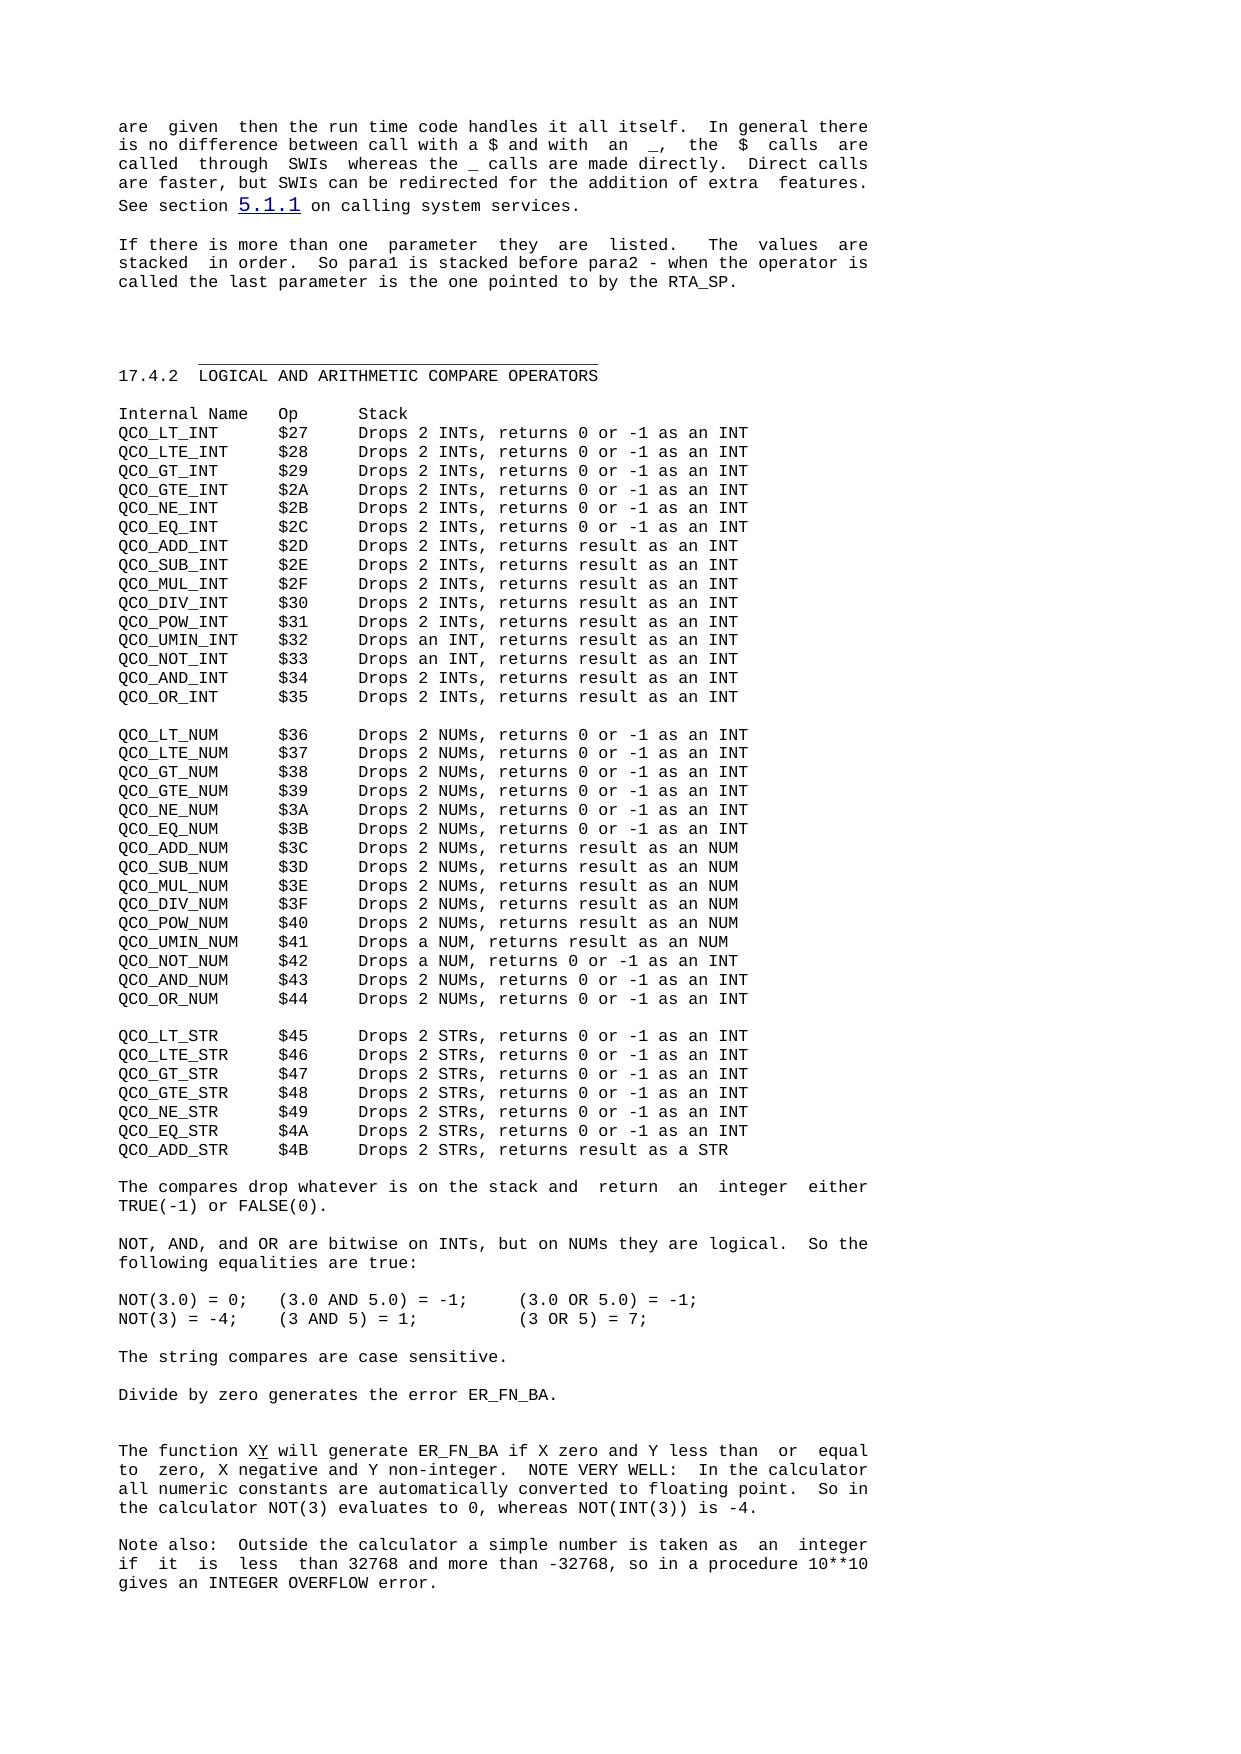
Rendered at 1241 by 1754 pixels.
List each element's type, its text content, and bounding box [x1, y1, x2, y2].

text QCO_POW_INT $31 Drops 2 INTs, returns result as an INT [118, 613, 1122, 632]
text QCO_UMIN_NUM $41 Drops a NUM, returns result as an NUM [118, 934, 1122, 952]
text QCO_NE_STR $49 Drops 2 STRs, returns 0 or -1 as an INT [118, 1103, 1122, 1122]
text if it is less than 32768 and more than -32768, so in a procedure 10**10 [118, 1556, 1122, 1575]
text QCO_NE_NUM $3A Drops 2 NUMs, returns 0 or -1 as an INT [118, 802, 1122, 821]
text QCO_NE_INT $2B Drops 2 INTs, returns 0 or -1 as an INT [118, 500, 1122, 519]
text QCO_AND_INT $34 Drops 2 INTs, returns result as an INT [118, 670, 1122, 688]
text QCO_ADD_INT $2D Drops 2 INTs, returns result as an INT [118, 538, 1122, 557]
text QCO_MUL_NUM $3E Drops 2 NUMs, returns result as an NUM [118, 877, 1122, 896]
text QCO_GTE_STR $48 Drops 2 STRs, returns 0 or -1 as an INT [118, 1084, 1122, 1103]
text QCO_GT_NUM $38 Drops 2 NUMs, returns 0 or -1 as an INT [118, 764, 1122, 783]
text following equalities are true: [118, 1254, 1122, 1273]
text If there is more than one parameter they are listed. The values are [118, 236, 1122, 255]
text QCO_POW_NUM $40 Drops 2 NUMs, returns result as an NUM [118, 915, 1122, 934]
text QCO_EQ_NUM $3B Drops 2 NUMs, returns 0 or -1 as an INT [118, 821, 1122, 839]
text QCO_EQ_INT $2C Drops 2 INTs, returns 0 or -1 as an INT [118, 519, 1122, 538]
text NOT(3.0) = 0; (3.0 AND 5.0) = -1; (3.0 OR 5.0) = -1; [118, 1292, 1122, 1311]
text gives an INTEGER OVERFLOW error. [118, 1575, 1122, 1593]
text See section 5.1.1 on calling system services. [118, 193, 1122, 217]
text to zero, X negative and Y non-integer. NOTE VERY WELL: In the calculator [118, 1462, 1122, 1480]
text all numeric constants are automatically converted to floating point. So in [118, 1480, 1122, 1499]
text QCO_NOT_NUM $42 Drops a NUM, returns 0 or -1 as an INT [118, 952, 1122, 971]
text is no difference between call with a $ and with an _, the $ calls are [118, 137, 1122, 156]
text NOT(3) = -4; (3 AND 5) = 1; (3 OR 5) = 7; [118, 1311, 1122, 1329]
text QCO_EQ_STR $4A Drops 2 STRs, returns 0 or -1 as an INT [118, 1122, 1122, 1141]
text QCO_GT_STR $47 Drops 2 STRs, returns 0 or -1 as an INT [118, 1066, 1122, 1084]
text Divide by zero generates the error ER_FN_BA. [118, 1386, 1122, 1405]
text The string compares are case sensitive. [118, 1348, 1122, 1367]
text the calculator NOT(3) evaluates to 0, whereas NOT(INT(3)) is -4. [118, 1499, 1122, 1518]
text Note also: Outside the calculator a simple number is taken as an integer [118, 1537, 1122, 1556]
text QCO_OR_INT $35 Drops 2 INTs, returns result as an INT [118, 688, 1122, 707]
text called through SWIs whereas the _ calls are made directly. Direct calls [118, 156, 1122, 175]
text QCO_LT_NUM $36 Drops 2 NUMs, returns 0 or -1 as an INT [118, 726, 1122, 745]
text QCO_MUL_INT $2F Drops 2 INTs, returns result as an INT [118, 575, 1122, 594]
text QCO_OR_NUM $44 Drops 2 NUMs, returns 0 or -1 as an INT [118, 990, 1122, 1009]
text QCO_UMIN_INT $32 Drops an INT, returns result as an INT [118, 632, 1122, 651]
text ________________________________________ [118, 349, 1122, 368]
text QCO_DIV_NUM $3F Drops 2 NUMs, returns result as an NUM [118, 896, 1122, 915]
text QCO_SUB_NUM $3D Drops 2 NUMs, returns result as an NUM [118, 858, 1122, 877]
text QCO_LT_INT $27 Drops 2 INTs, returns 0 or -1 as an INT [118, 424, 1122, 443]
text QCO_LTE_STR $46 Drops 2 STRs, returns 0 or -1 as an INT [118, 1047, 1122, 1066]
text QCO_LT_STR $45 Drops 2 STRs, returns 0 or -1 as an INT [118, 1028, 1122, 1047]
text Internal Name Op Stack [118, 406, 1122, 424]
text NOT, AND, and OR are bitwise on INTs, but on NUMs they are logical. So the [118, 1235, 1122, 1254]
text are given then the run time code handles it all itself. In general there [118, 118, 1122, 137]
text are faster, but SWIs can be redirected for the addition of extra features. [118, 175, 1122, 193]
text QCO_LTE_INT $28 Drops 2 INTs, returns 0 or -1 as an INT [118, 443, 1122, 462]
text called the last parameter is the one pointed to by the RTA_SP. [118, 274, 1122, 293]
text QCO_ADD_STR $4B Drops 2 STRs, returns result as a STR [118, 1141, 1122, 1160]
text stacked in order. So para1 is stacked before para2 - when the operator is [118, 255, 1122, 274]
text QCO_SUB_INT $2E Drops 2 INTs, returns result as an INT [118, 557, 1122, 575]
text QCO_DIV_INT $30 Drops 2 INTs, returns result as an INT [118, 594, 1122, 613]
text The compares drop whatever is on the stack and return an integer either [118, 1179, 1122, 1198]
text 17.4.2 LOGICAL AND ARITHMETIC COMPARE OPERATORS [118, 368, 1122, 387]
text QCO_GT_INT $29 Drops 2 INTs, returns 0 or -1 as an INT [118, 462, 1122, 481]
text QCO_NOT_INT $33 Drops an INT, returns result as an INT [118, 651, 1122, 670]
text QCO_LTE_NUM $37 Drops 2 NUMs, returns 0 or -1 as an INT [118, 745, 1122, 764]
text QCO_ADD_NUM $3C Drops 2 NUMs, returns result as an NUM [118, 839, 1122, 858]
text The function XY will generate ER_FN_BA if X zero and Y less than or equal [118, 1443, 1122, 1462]
text QCO_GTE_NUM $39 Drops 2 NUMs, returns 0 or -1 as an INT [118, 783, 1122, 802]
text QCO_GTE_INT $2A Drops 2 INTs, returns 0 or -1 as an INT [118, 481, 1122, 500]
text TRUE(-1) or FALSE(0). [118, 1198, 1122, 1216]
text QCO_AND_NUM $43 Drops 2 NUMs, returns 0 or -1 as an INT [118, 971, 1122, 990]
